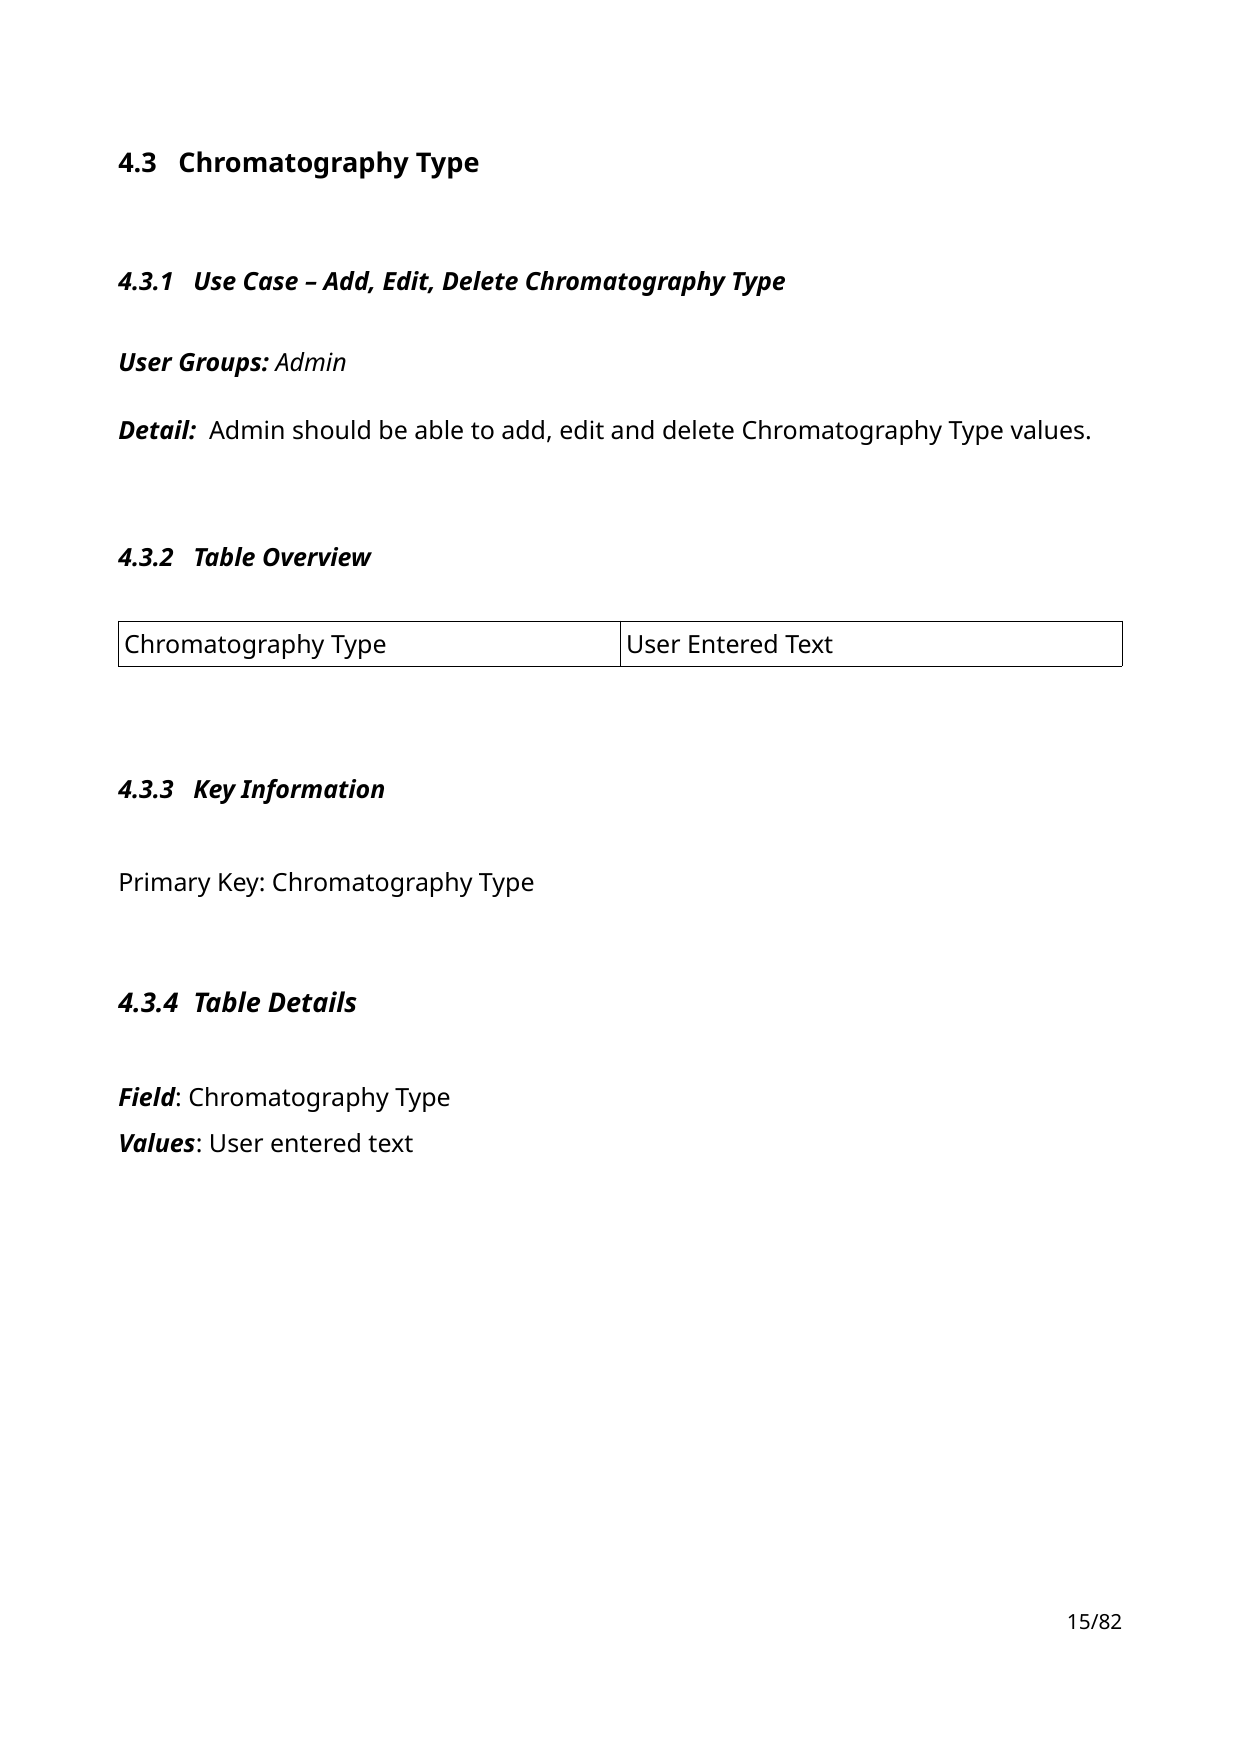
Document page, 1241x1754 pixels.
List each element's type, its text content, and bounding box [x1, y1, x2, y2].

text User Groups: Admin [118, 345, 1122, 379]
subtitle Chromatography Type [118, 143, 1122, 180]
table_header User Entered Text [621, 622, 1122, 666]
subtitle Table Overview [118, 540, 1122, 574]
table_header Chromatography Type [119, 622, 620, 666]
subtitle Table Details [118, 983, 1122, 1020]
text Primary Key: Chromatography Type [118, 865, 1122, 899]
text Detail: Admin should be able to add, edit and delete Chromatography Type values. [118, 413, 1122, 447]
text Field: Chromatography Type [118, 1079, 1122, 1113]
subtitle Key Information [118, 772, 1122, 806]
subtitle Use Case – Add, Edit, Delete Chromatography Type [118, 264, 1122, 298]
text Values: User entered text [118, 1126, 1122, 1160]
